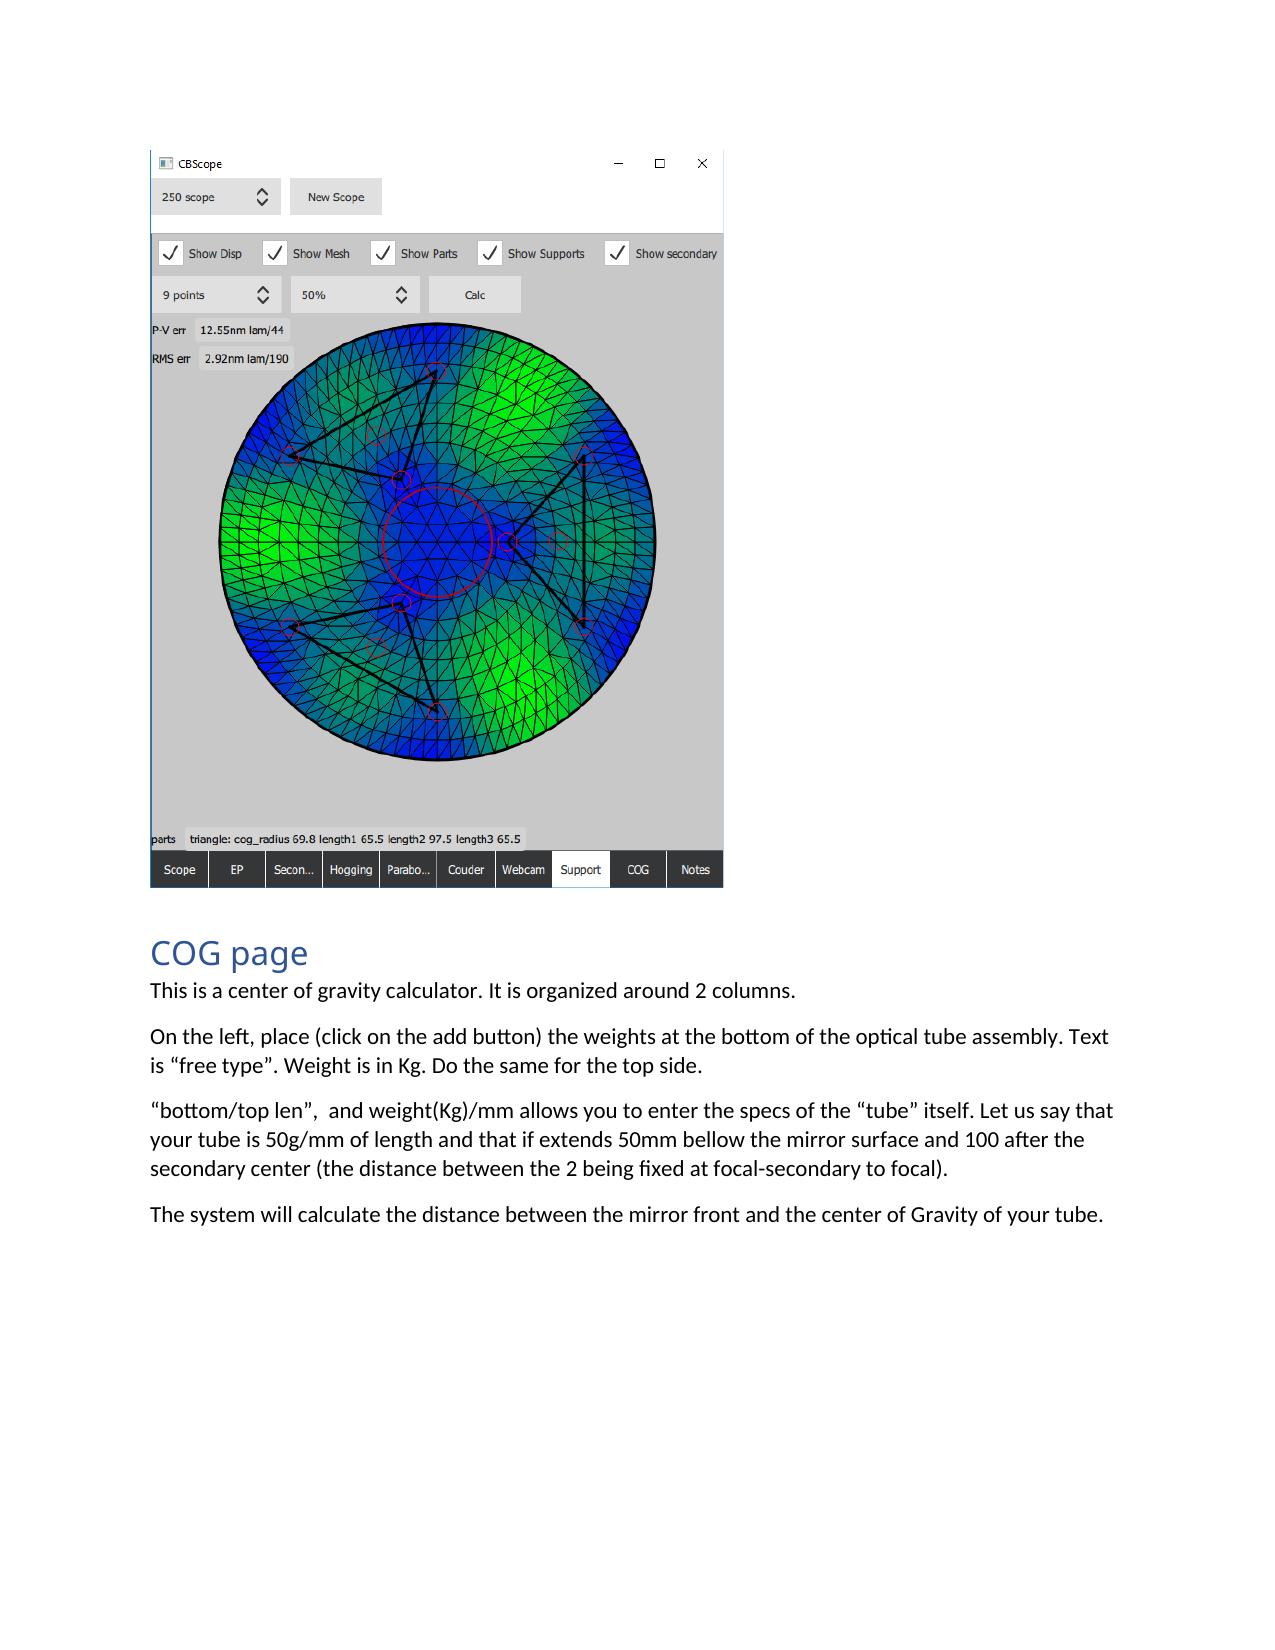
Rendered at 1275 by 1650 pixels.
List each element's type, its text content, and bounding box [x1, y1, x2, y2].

text “bottom/top len”, and weight(Kg)/mm allows you to enter the specs of the “tube” itself. Let us say that your tube is 50g/mm of length and that if extends 50mm bellow the mirror surface and 100 after the secondary center (the distance between the 2 being fixed at focal-secondary to focal). [150, 1097, 1125, 1182]
text On the left, place (click on the add button) the weights at the bottom of the optical tube assembly. Text is “free type”. Weight is in Kg. Do the same for the top side. [150, 1022, 1125, 1079]
text The system will calculate the distance between the mirror front and the center of Gravity of your tube. [150, 1200, 1125, 1228]
text This is a center of gravity calculator. It is organized around 2 columns. [150, 977, 1125, 1005]
subtitle COG page [150, 930, 1125, 975]
